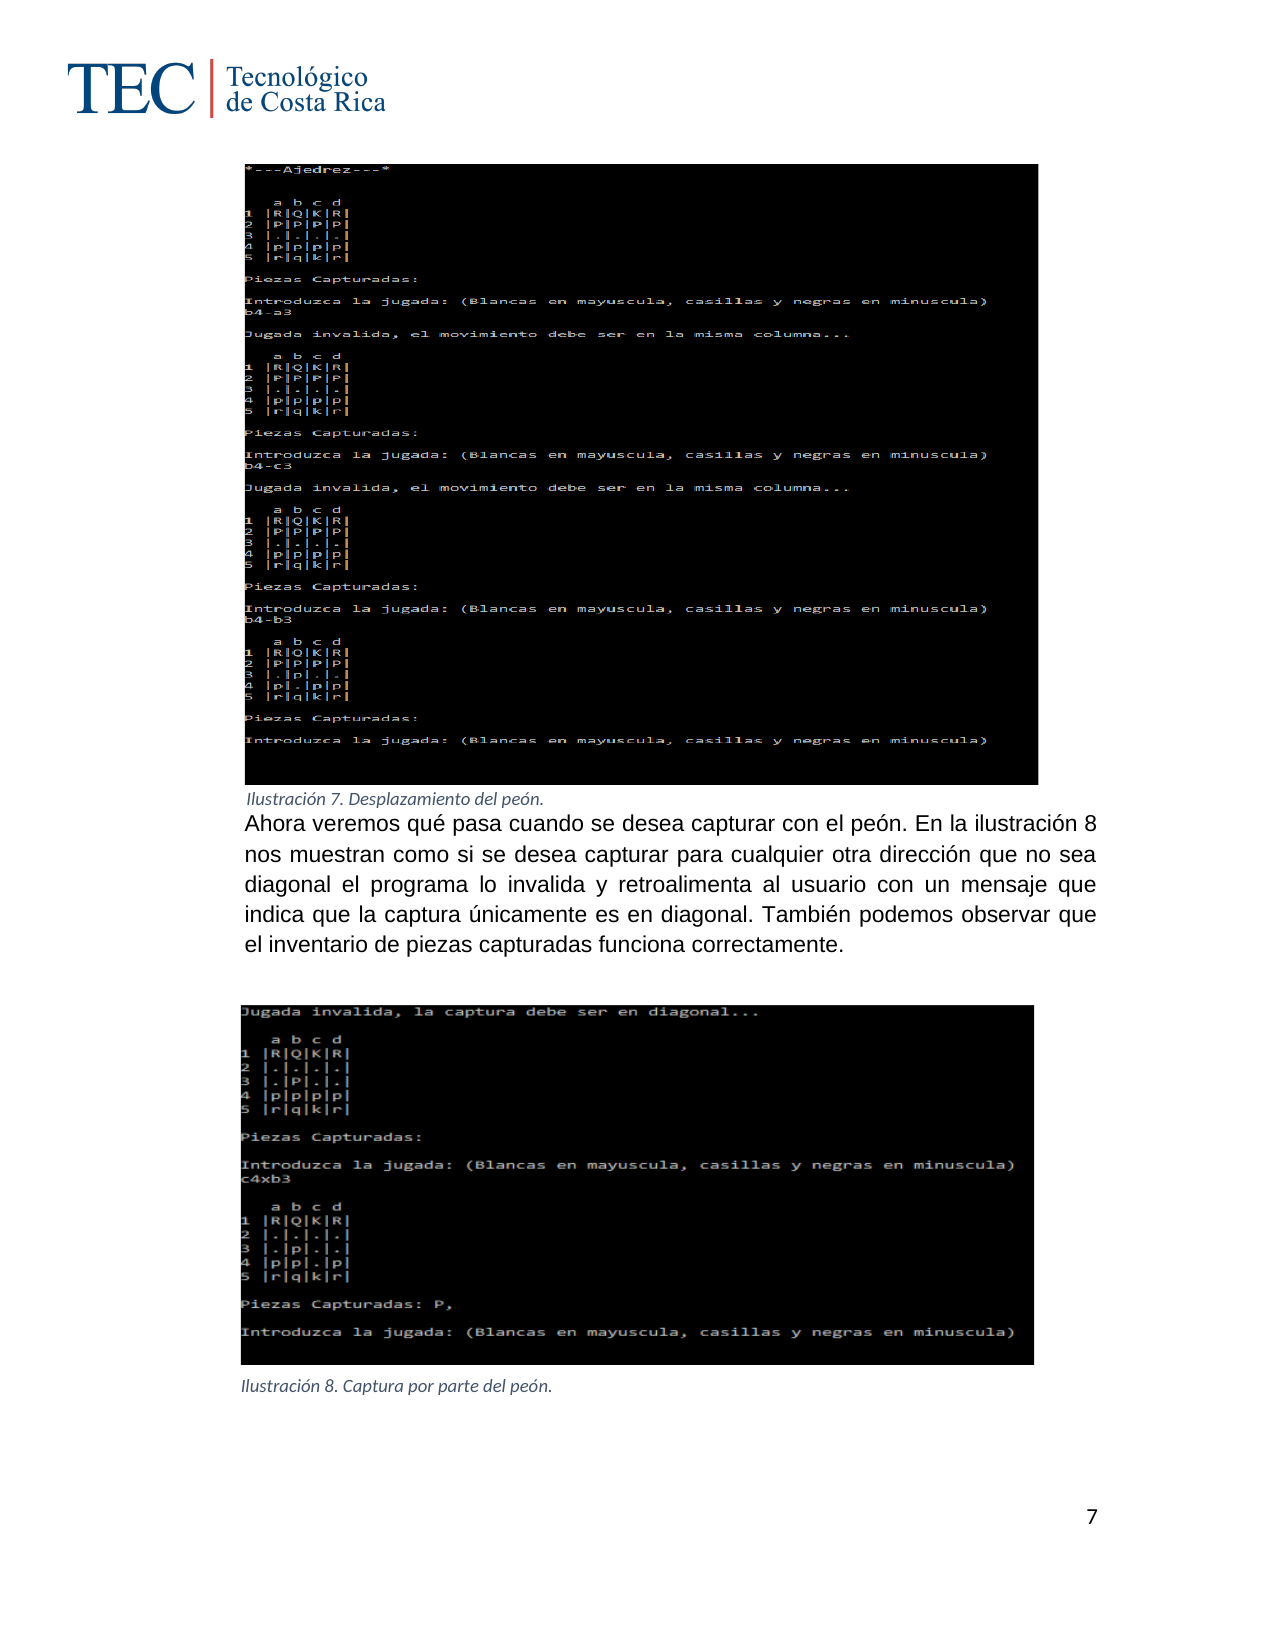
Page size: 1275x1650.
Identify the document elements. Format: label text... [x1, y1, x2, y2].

text Ilustración 7. Desplazamiento del peón. [246, 787, 1040, 810]
text Ilustración 8. Captura por parte del peón. [241, 1374, 1034, 1397]
list Ahora veremos qué pasa cuando se desea capturar con el peón. En la ilustración 8 nos muestran como si se desea capturar para cualquier otra dirección que no sea diagonal el programa lo invalida y retroalimenta al usuario con un mensaje que indica que la captura únicamente es en diagonal. También podemos observar que el inventario de piezas capturadas funciona correctamente. [244, 163, 1098, 958]
